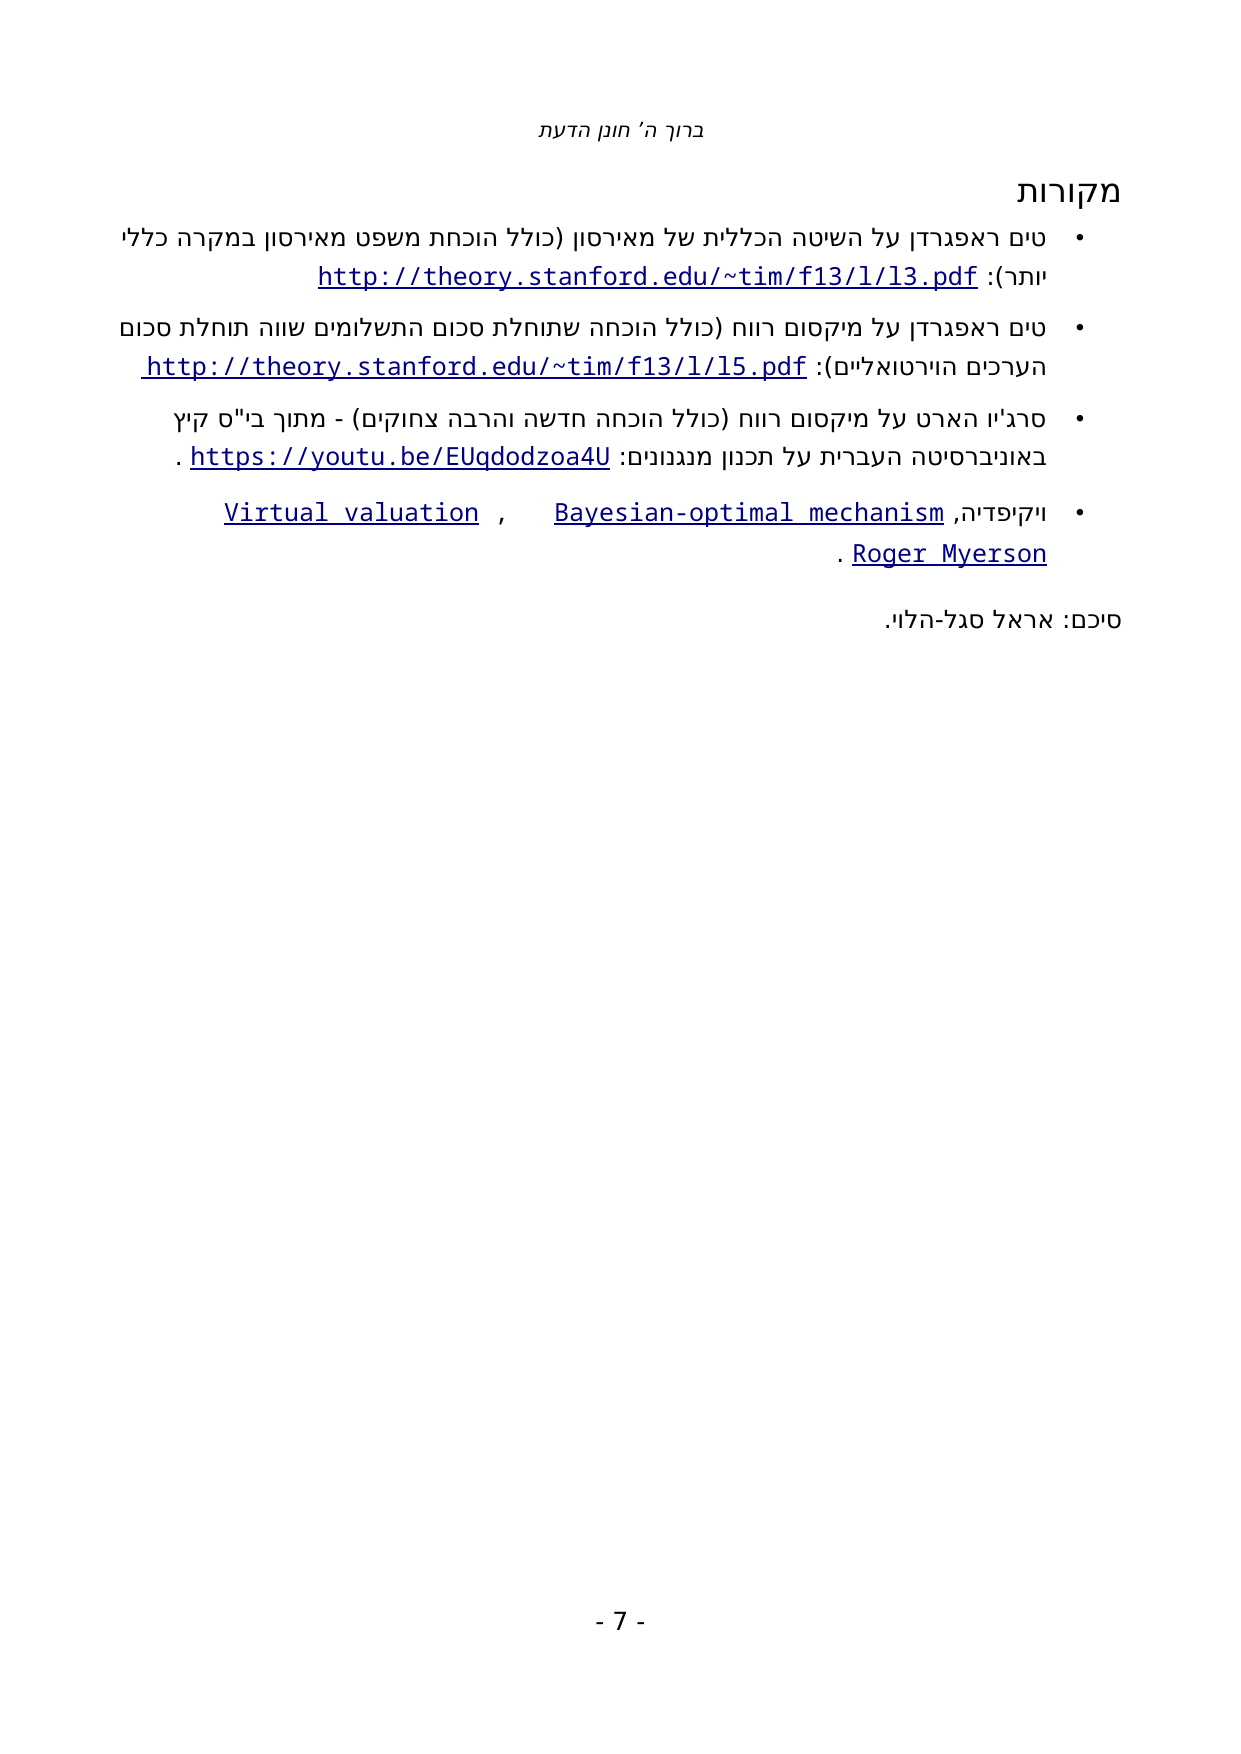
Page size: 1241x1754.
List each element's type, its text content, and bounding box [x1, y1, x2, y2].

text סיכם: אראל סגל-הלוי. [118, 606, 1122, 635]
list טים ראפגרדן על מיקסום רווח (כולל הוכחה שתוחלת סכום התשלומים שווה תוחלת סכום הערכים הוירטואליים): http://theory.stanford.edu/~tim/f13/l/l5.pdf [118, 314, 1084, 383]
list ויקיפדיה, Virtual valuation , Bayesian-optimal mechanism Roger Myerson . [118, 494, 1084, 569]
list טים ראפגרדן על השיטה הכללית של מאירסון (כולל הוכחת משפט מאירסון במקרה כללי יותר): http://theory.stanford.edu/~tim/f13/l/l3.pdf [118, 223, 1084, 292]
list סרג'יו הארט על מיקסום רווח (כולל הוכחה חדשה והרבה צחוקים) - מתוך בי"ס קיץ באוניברסיטה העברית על תכנון מנגנונים: https://youtu.be/EUqdodzoa4U . [118, 404, 1084, 473]
subtitle מקורות [118, 172, 1122, 211]
